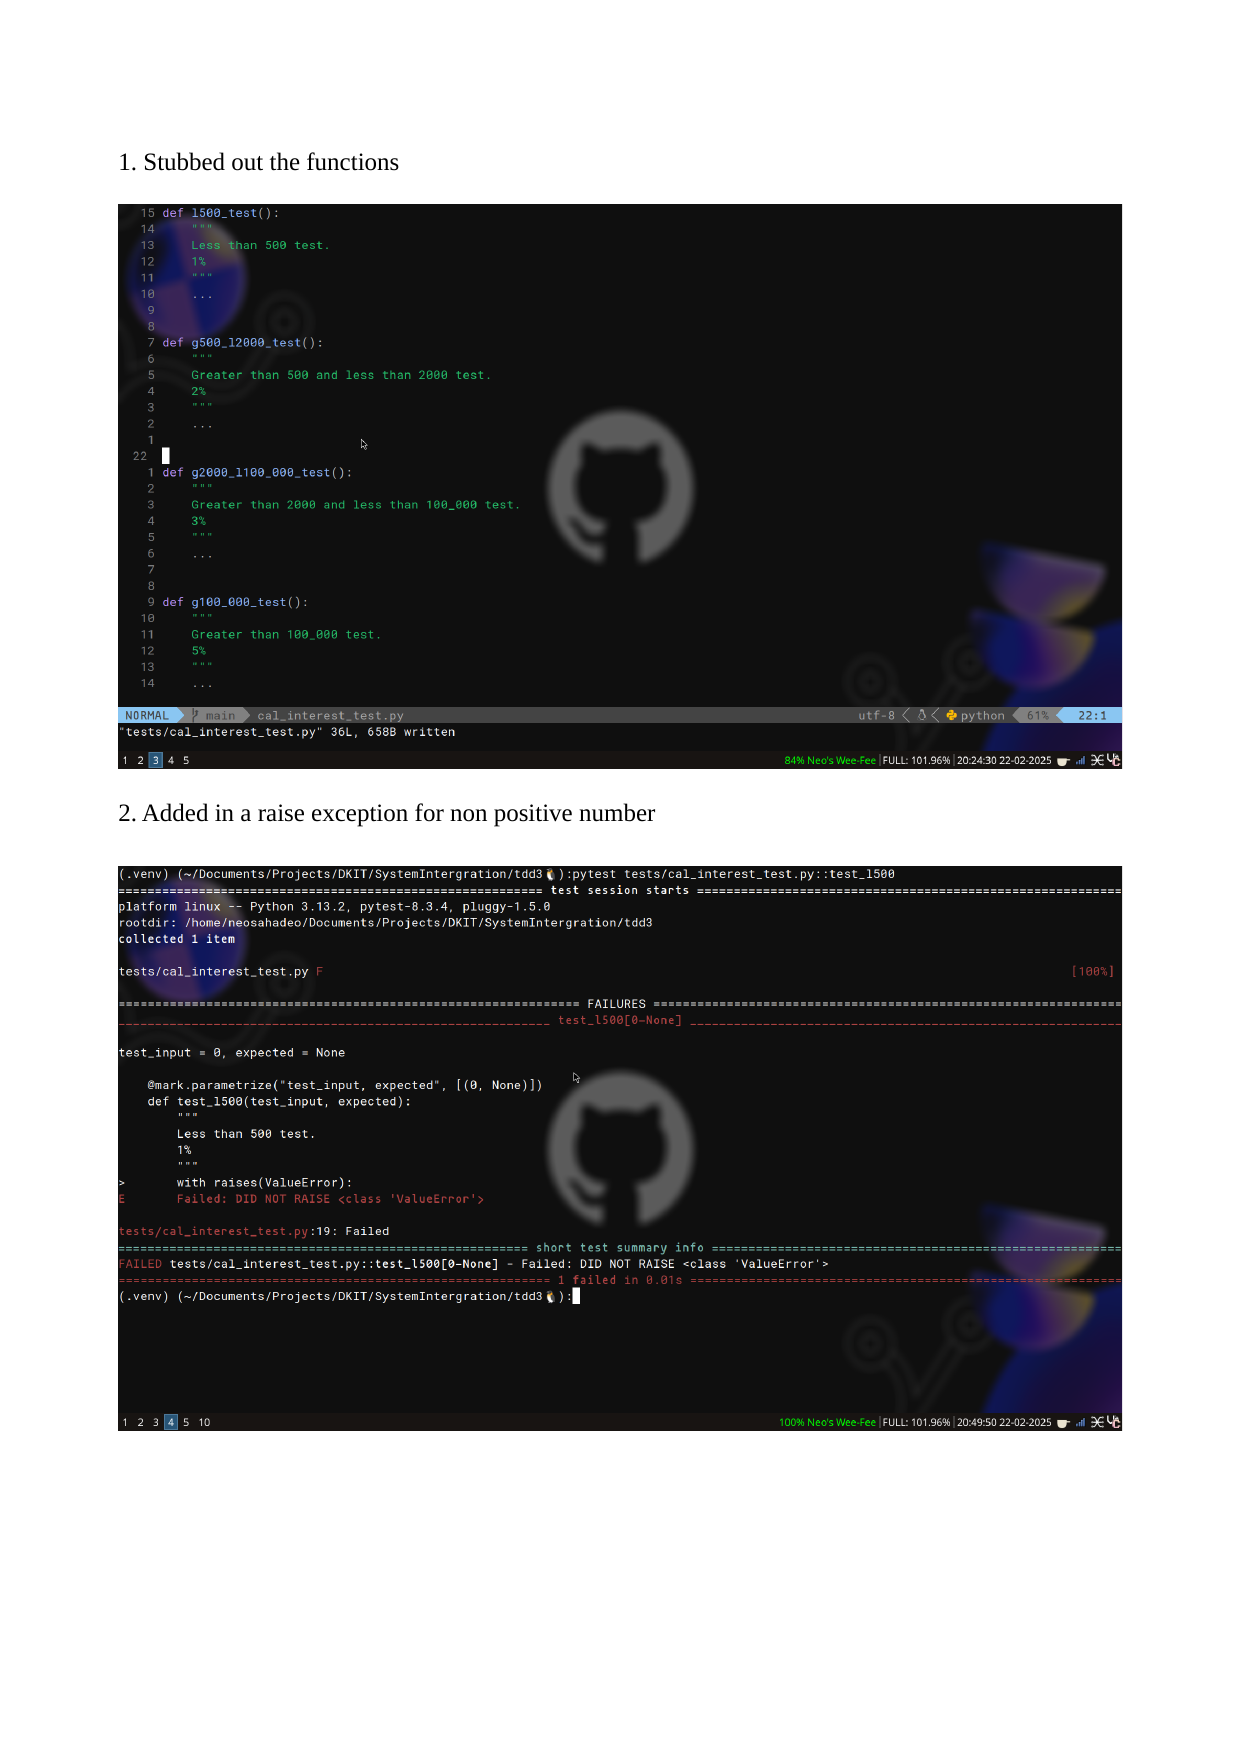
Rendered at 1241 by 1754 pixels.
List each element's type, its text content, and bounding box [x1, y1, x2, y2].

picture [118, 204, 1123, 769]
picture [118, 866, 1123, 1431]
text 1. Stubbed out the functions [118, 147, 1122, 176]
text 2. Added in a raise exception for non positive number [118, 798, 1122, 827]
